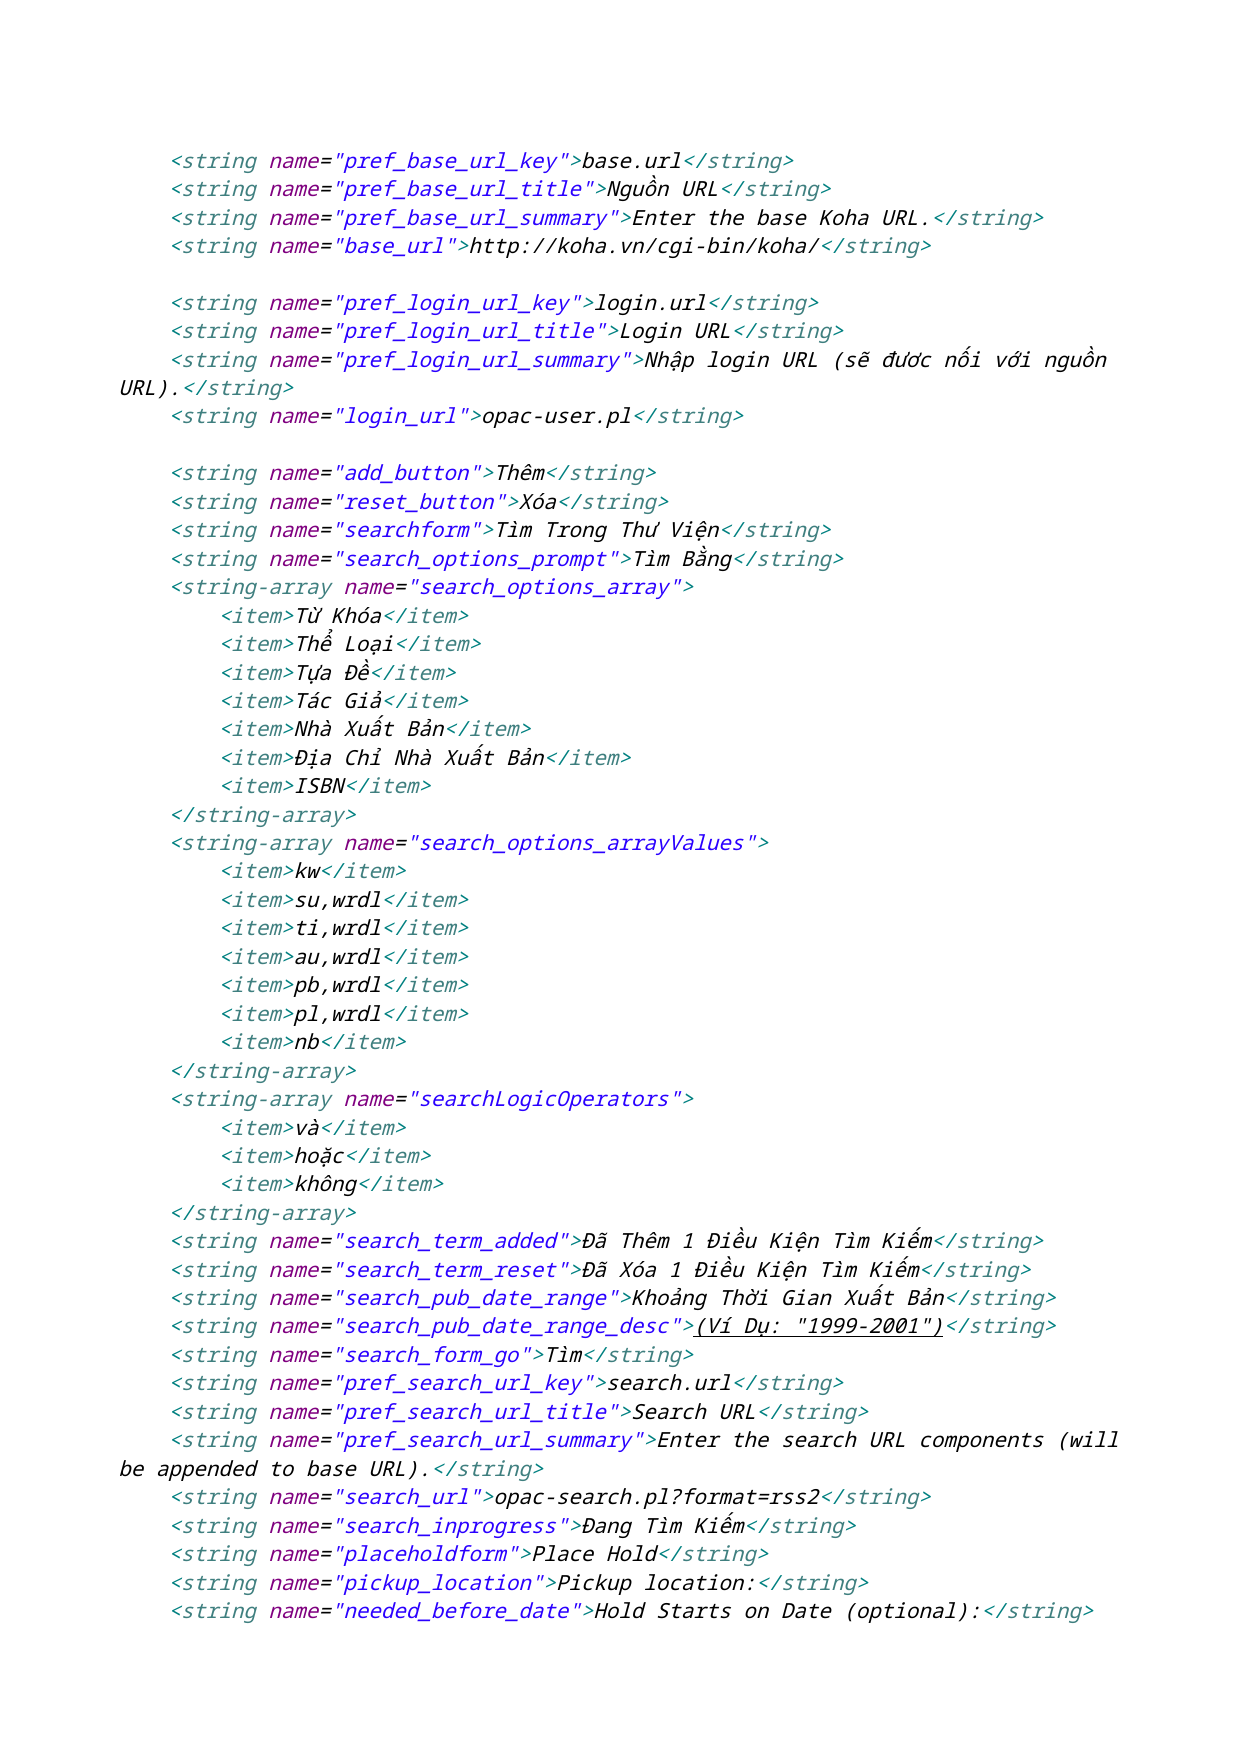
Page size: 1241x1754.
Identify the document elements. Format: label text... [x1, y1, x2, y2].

text <string-array name="search_options_array"> [118, 572, 1122, 601]
text <string name="add_button">Thêm</string> [118, 458, 1122, 487]
text <item>Tựa Đề</item> [118, 658, 1122, 686]
text <string name="search_options_prompt">Tìm Bằng</string> [118, 544, 1122, 572]
text <string name="pref_search_url_title">Search URL</string> [118, 1397, 1122, 1425]
text </string-array> [118, 800, 1122, 828]
text <string name="search_form_go">Tìm</string> [118, 1340, 1122, 1368]
text <string name="pref_base_url_key">base.url</string> [118, 146, 1122, 174]
text <item>và</item> [118, 1113, 1122, 1141]
text <string name="needed_before_date">Hold Starts on Date (optional):</string> [118, 1596, 1122, 1624]
text <string name="pref_login_url_key">login.url</string> [118, 288, 1122, 316]
text <string name="searchform">Tìm Trong Thư Viện</string> [118, 515, 1122, 544]
text <string-array name="search_options_arrayValues"> [118, 828, 1122, 857]
text <string name="pref_base_url_title">Nguồn URL</string> [118, 174, 1122, 203]
text <string name="pickup_location">Pickup location:</string> [118, 1568, 1122, 1596]
text <item>su,wrdl</item> [118, 885, 1122, 913]
text <item>không</item> [118, 1169, 1122, 1198]
text <item>ti,wrdl</item> [118, 913, 1122, 942]
text <string name="search_url">opac-search.pl?format=rss2</string> [118, 1482, 1122, 1511]
text <string name="search_pub_date_range">Khoảng Thời Gian Xuất Bản</string> [118, 1283, 1122, 1312]
text <string name="pref_login_url_title">Login URL</string> [118, 316, 1122, 345]
text </string-array> [118, 1198, 1122, 1226]
text <item>nb</item> [118, 1027, 1122, 1056]
text <string name="reset_button">Xóa</string> [118, 487, 1122, 515]
text <string name="search_term_reset">Đã Xóa 1 Điều Kiện Tìm Kiếm</string> [118, 1255, 1122, 1283]
text <string name="pref_base_url_summary">Enter the base Koha URL.</string> [118, 203, 1122, 231]
text <item>Nhà Xuất Bản</item> [118, 714, 1122, 743]
text </string-array> [118, 1056, 1122, 1084]
text <item>au,wrdl</item> [118, 942, 1122, 970]
text <string-array name="searchLogicOperators"> [118, 1084, 1122, 1113]
text <item>Từ Khóa</item> [118, 601, 1122, 629]
text <item>ISBN</item> [118, 771, 1122, 800]
text <item>Thể Loại</item> [118, 629, 1122, 658]
text <item>pb,wrdl</item> [118, 970, 1122, 999]
text <item>pl,wrdl</item> [118, 999, 1122, 1027]
text <string name="placeholdform">Place Hold</string> [118, 1539, 1122, 1568]
text <string name="base_url">http://koha.vn/cgi-bin/koha/</string> [118, 231, 1122, 260]
text <item>Địa Chỉ Nhà Xuất Bản</item> [118, 743, 1122, 771]
text <string name="pref_login_url_summary">Nhập login URL (sẽ đươc nối với nguồn URL).</string> [118, 345, 1122, 402]
text <string name="pref_search_url_key">search.url</string> [118, 1368, 1122, 1397]
text <string name="search_inprogress">Đang Tìm Kiếm</string> [118, 1511, 1122, 1539]
text <string name="pref_search_url_summary">Enter the search URL components (will be appended to base URL).</string> [118, 1425, 1122, 1482]
text <string name="search_term_added">Đã Thêm 1 Điều Kiện Tìm Kiếm</string> [118, 1226, 1122, 1255]
text <item>Tác Giả</item> [118, 686, 1122, 714]
text <item>hoặc</item> [118, 1141, 1122, 1169]
text <string name="login_url">opac-user.pl</string> [118, 402, 1122, 430]
text <string name="search_pub_date_range_desc">(Ví Dụ: "1999-2001")</string> [118, 1312, 1122, 1340]
text <item>kw</item> [118, 857, 1122, 885]
